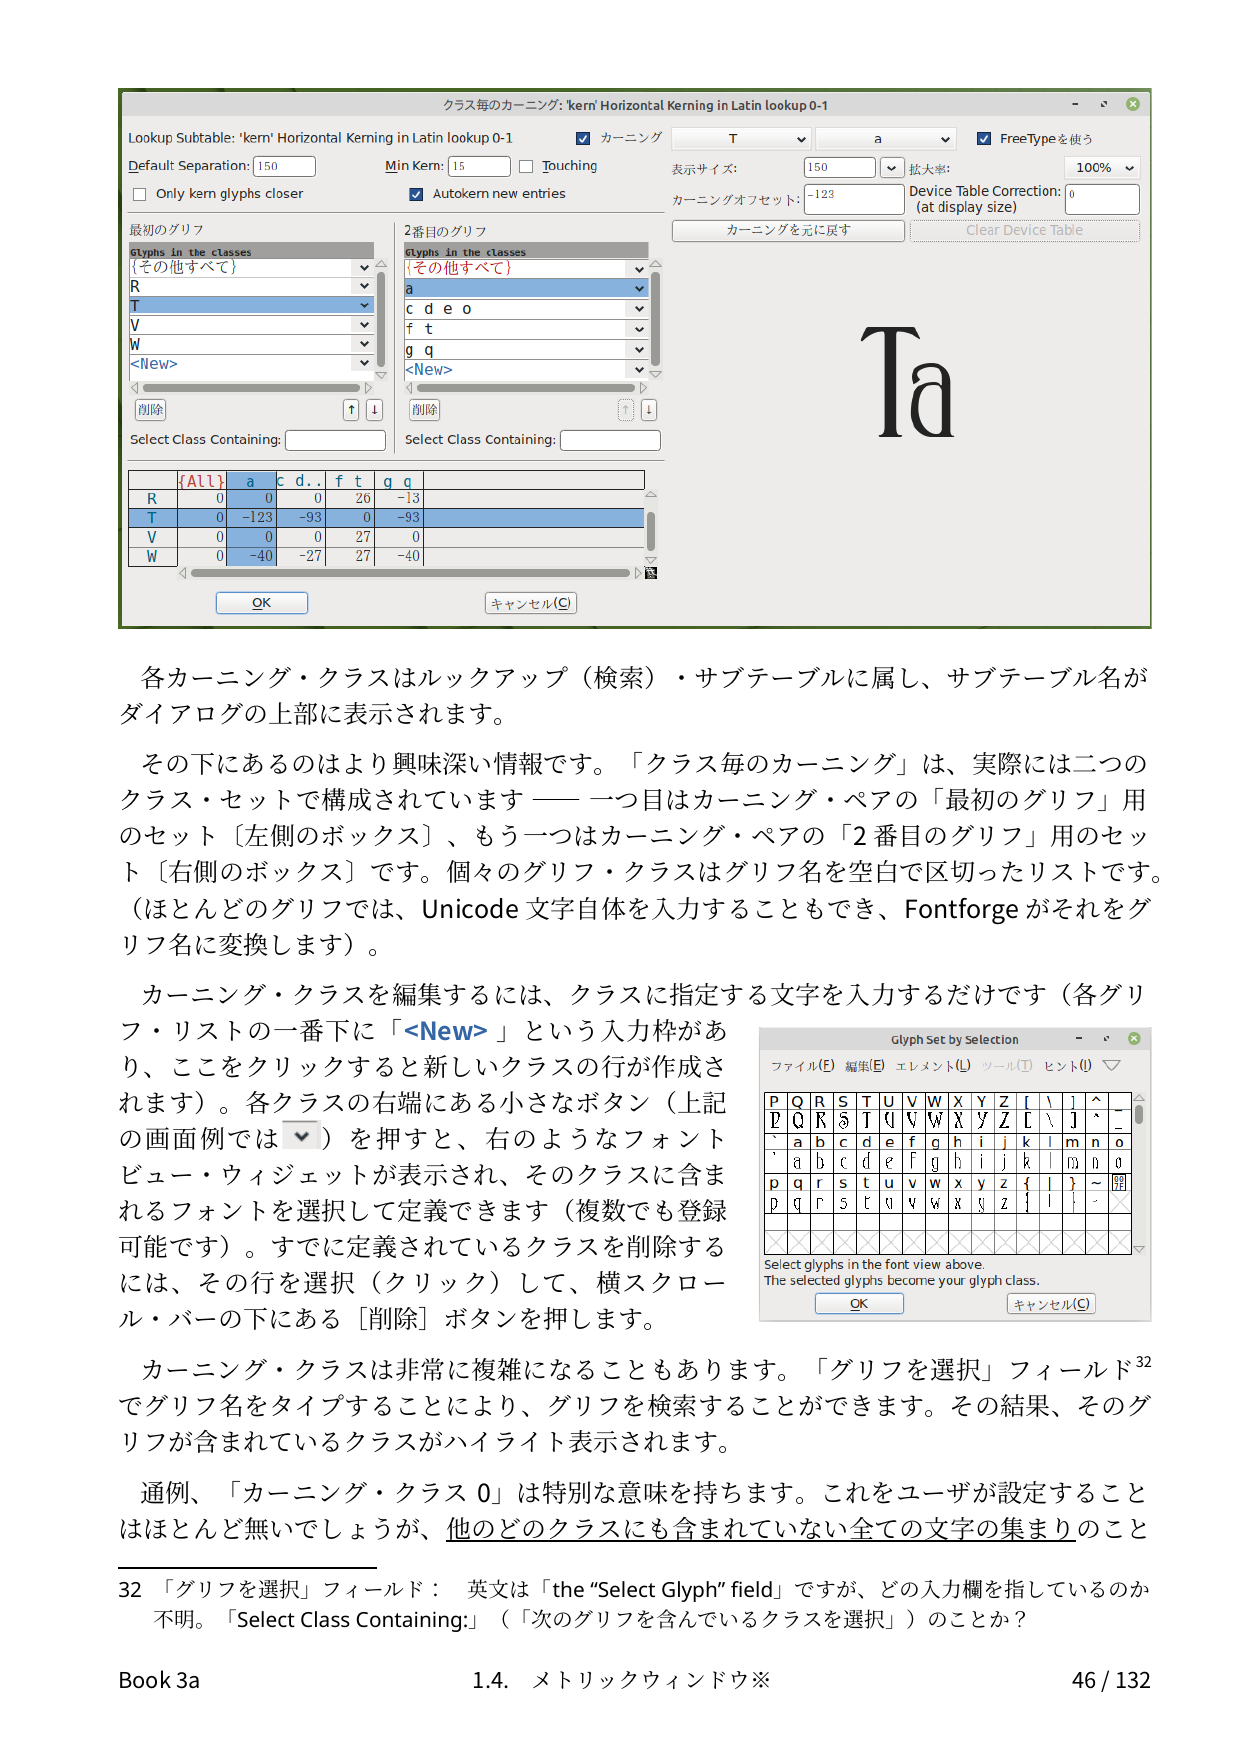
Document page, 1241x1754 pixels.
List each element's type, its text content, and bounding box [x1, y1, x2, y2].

picture [282, 1120, 322, 1149]
text その下にあるのはより興味深い情報です。「クラス毎のカーニング」は、実際には二つのクラス・セットで構成されています —— 一つ目はカーニング・ペアの「最初のグリフ」用のセット〔左側のボックス〕、もう一つはカーニング・ペアの「2 番目のグリフ」用のセット〔右側のボックス〕です。個々のグリフ・クラスはグリフ名を空白で区切ったリストです。（ほとんどのグリフでは、Unicode 文字自体を入力することもでき、Fontforge がそれをグリフ名に変換します）。 [118, 745, 1152, 961]
text カーニング・クラスを編集するには、クラスに指定する文字を入力するだけです（各グリフ・リストの一番下に「<New> 」という入力枠があり、ここをクリックすると新しいクラスの行が作成されます）。各クラスの右端にある小さなボタン（上記の画面例では）を押すと、右のようなフォントビュー・ウィジェットが表示され、そのクラスに含まれるフォントを選択して定義できます（複数でも登録可能です）。すでに定義されているクラスを削除するには、その行を選択（クリック）して、横スクロール・バーの下にある［削除］ボタンを押します。 [118, 976, 1152, 1336]
text カーニング・クラスは非常に複雑になることもあります。「グリフを選択」フィールドでグリフ名をタイプすることにより、グリフを検索することができます。その結果、そのグリフが含まれているクラスがハイライト表示されます。 [118, 1350, 1152, 1458]
text 通例、「カーニング・クラス 0」は特別な意味を持ちます。これをユーザが設定することはほとんど無いでしょうが、他のどのクラスにも含まれていない全ての文字の集まりのこと [118, 1473, 1152, 1545]
text 各カーニング・クラスはルックアップ（検索）・サブテーブルに属し、サブテーブル名がダイアログの上部に表示されます。 [118, 629, 1152, 730]
picture [118, 88, 1152, 629]
text 「グリフを選択」フィールド： 英文は「the “Select Glyph” field」ですが、どの入力欄を指しているのか不明。「Select Class Containing:」（「次のグリフを含んでいるクラスを選択」）のことか？ [118, 1574, 1152, 1634]
picture [758, 1027, 1152, 1322]
